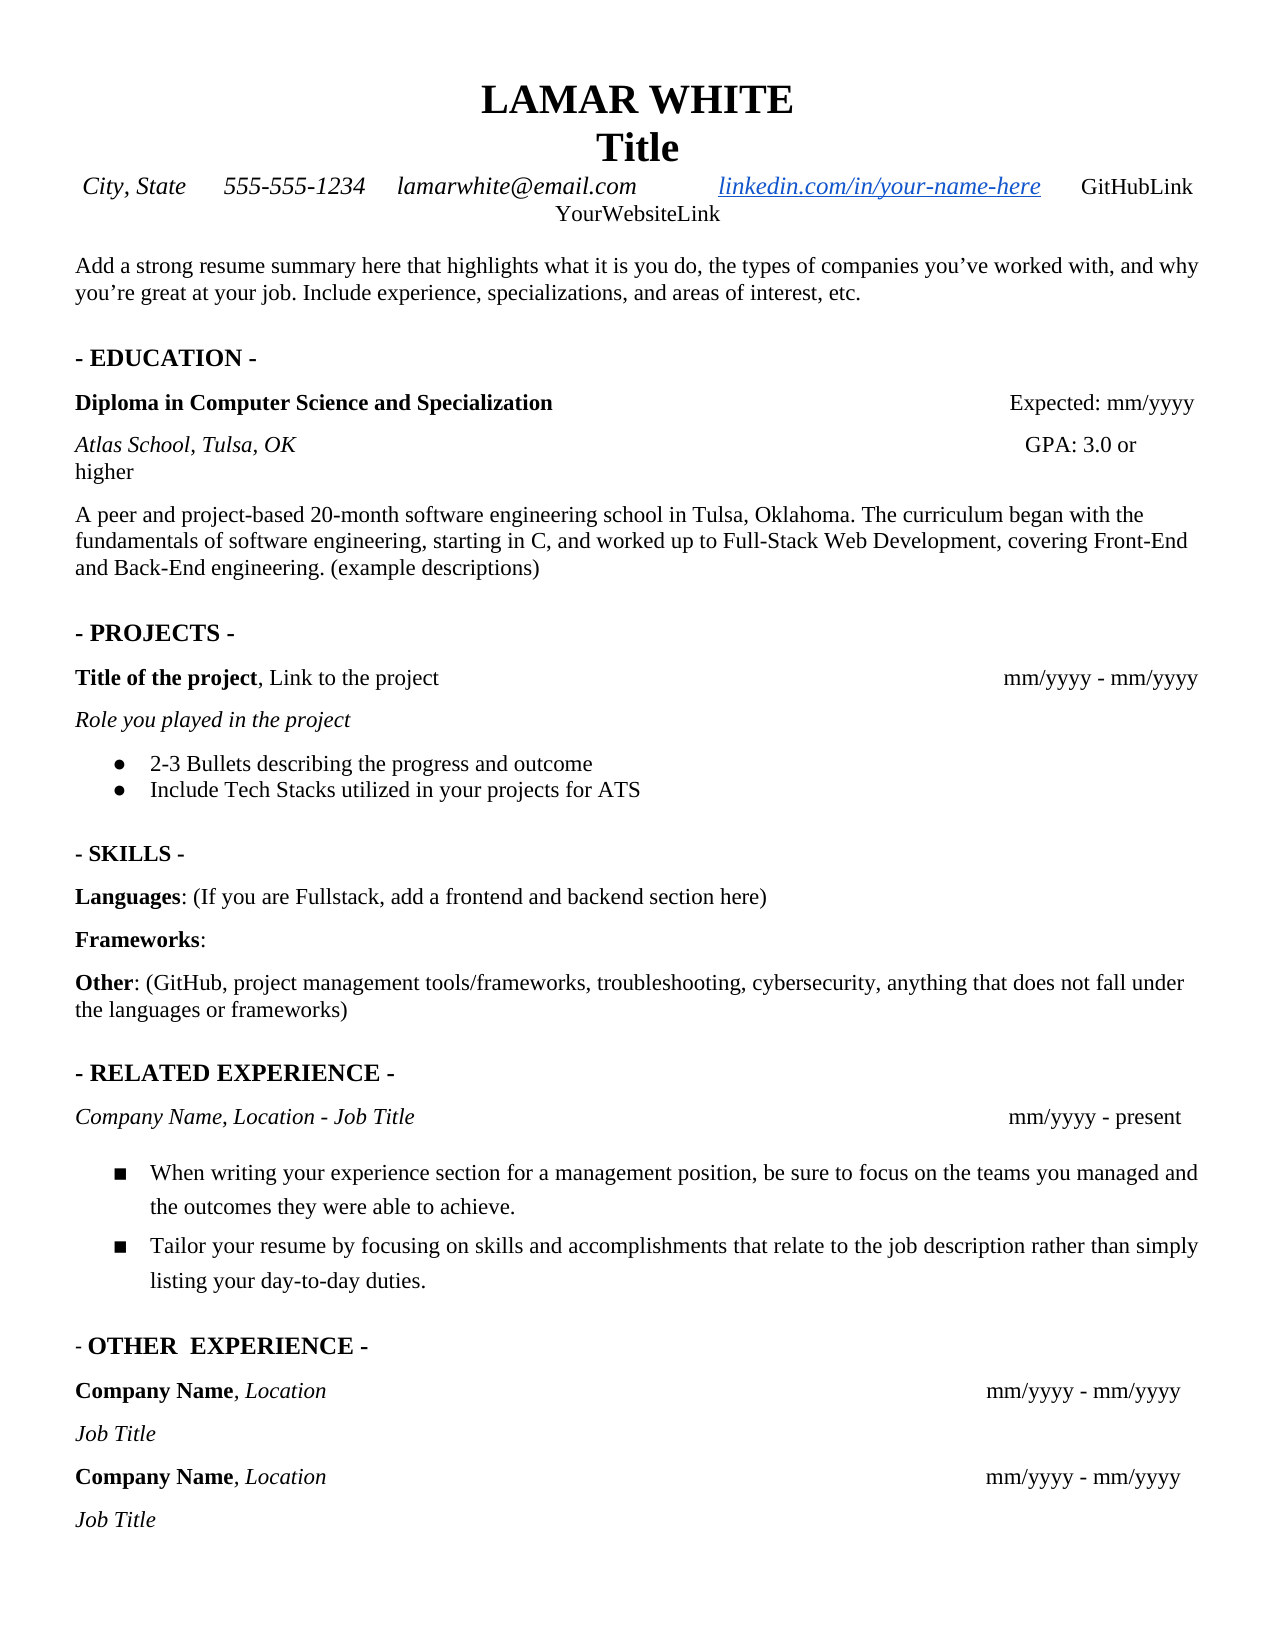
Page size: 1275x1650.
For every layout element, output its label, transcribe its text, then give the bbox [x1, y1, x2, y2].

text Company Name, Location mm/yyyy - mm/yyyy [75, 1377, 1200, 1403]
text Company Name, Location - Job Title mm/yyyy - present [75, 1103, 1200, 1130]
text Company Name, Location mm/yyyy - mm/yyyy [75, 1463, 1200, 1489]
text Role you played in the project [75, 707, 1200, 733]
text Job Title [75, 1506, 1200, 1533]
text Languages: (If you are Fullstack, add a frontend and backend section here) [75, 883, 1200, 910]
text - SKILLS - [75, 840, 1200, 867]
text Other: (GitHub, project management tools/frameworks, troubleshooting, cybersecurity, anything that does not fall under the languages or frameworks) [75, 969, 1200, 1022]
text - OTHER EXPERIENCE - [75, 1331, 1200, 1361]
list When writing your experience section for a management position, be sure to focus on the teams you managed and the outcomes they were able to achieve. [112, 1146, 1200, 1220]
text - RELATED EXPERIENCE - [75, 1058, 1200, 1087]
text Job Title [75, 1420, 1200, 1447]
text Title [75, 123, 1200, 171]
text - PROJECTS - [75, 618, 1200, 647]
list Tailor your resume by focusing on skills and accomplishments that relate to the job description rather than simply listing your day-to-day duties. [112, 1220, 1200, 1293]
text LAMAR WHITE [75, 75, 1200, 123]
list Include Tech Stacks utilized in your projects for ATS [112, 776, 1200, 802]
text - EDUCATION - [75, 343, 1200, 372]
text Frameworks: [75, 926, 1200, 953]
text A peer and project-based 20-month software engineering school in Tulsa, Oklahoma. The curriculum began with the fundamentals of software engineering, starting in C, and worked up to Full-Stack Web Development, covering Front-End and Back-End engineering. (example descriptions) [75, 501, 1200, 580]
text Add a strong resume summary here that highlights what it is you do, the types of companies you’ve worked with, and why you’re great at your job. Include experience, specializations, and areas of interest, etc. [75, 252, 1200, 305]
text City, State 555-555-1234 lamarwhite@email.com linkedin.com/in/your-name-here GitHubLink YourWebsiteLink [75, 171, 1200, 226]
text Diploma in Computer Science and Specialization Expected: mm/yyyy [75, 388, 1200, 415]
text Title of the project, Link to the project mm/yyyy - mm/yyyy [75, 663, 1200, 690]
text Atlas School, Tulsa, OK GPA: 3.0 or higher [75, 432, 1200, 484]
list 2-3 Bullets describing the progress and outcome [112, 749, 1200, 776]
